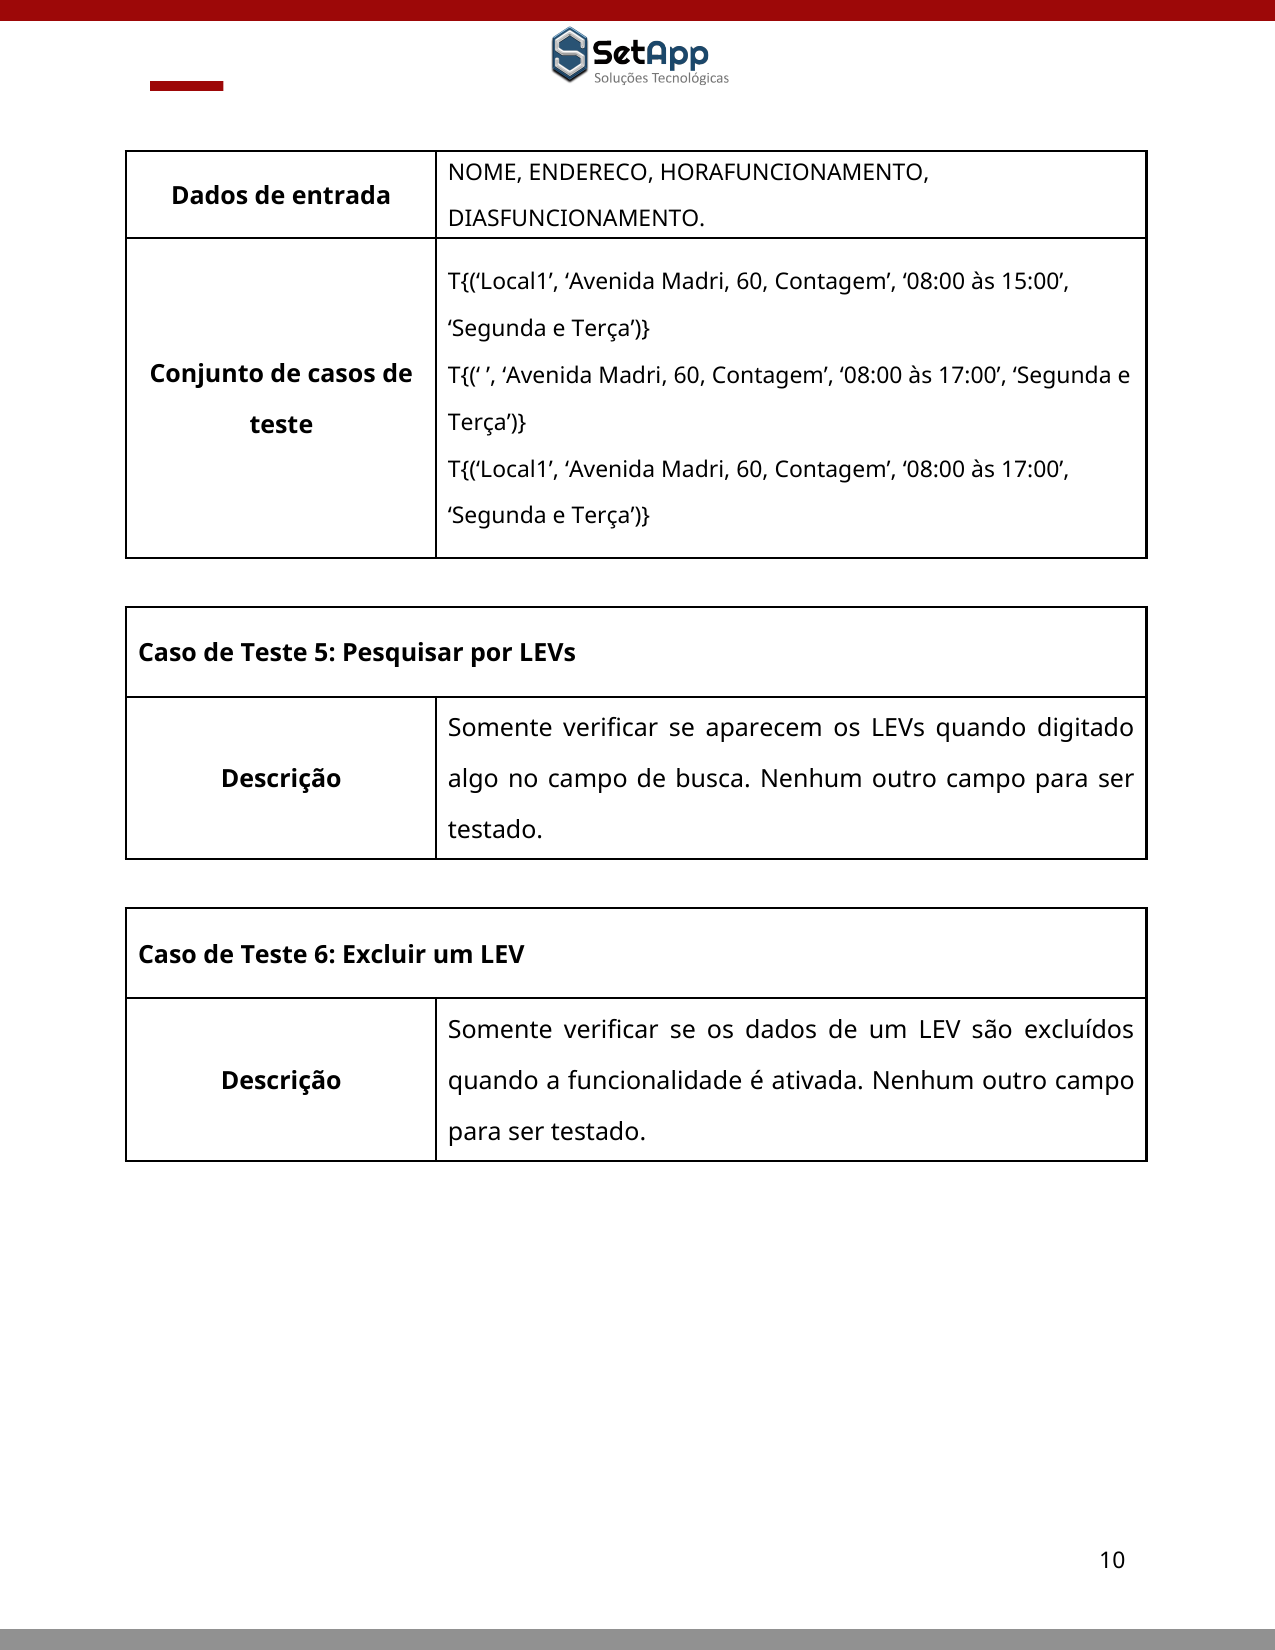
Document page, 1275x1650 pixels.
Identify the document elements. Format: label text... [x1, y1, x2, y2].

table_header Caso de Teste 5: Pesquisar por LEVs [127, 608, 1145, 696]
table_cell Descrição [127, 698, 435, 858]
table_cell Conjunto de casos de teste [127, 239, 435, 557]
picture [150, 81, 224, 91]
table_cell Dados de entrada [127, 152, 435, 237]
table_header Caso de Teste 6: Excluir um LEV [127, 909, 1145, 997]
table_cell Descrição [127, 999, 435, 1160]
picture [545, 25, 730, 88]
table_cell T{(‘Local1’, ‘Avenida Madri, 60, Contagem’, ‘08:00 às 15:00’, ‘Segunda e Terça’)} T{(‘ ’, ‘Avenida Madri, 60, Contagem’, ‘08:00 às 17:00’, ‘Segunda e Terça’)} T{(‘Local1’, ‘Avenida Madri, 60, Contagem’, ‘08:00 às 17:00’, ‘Segunda e Terça’)} [437, 239, 1145, 557]
picture [0, 0, 1275, 21]
table_cell Somente verificar se aparecem os LEVs quando digitado algo no campo de busca. Nenhum outro campo para ser testado. [437, 698, 1145, 858]
table_cell NOME, ENDERECO, HORAFUNCIONAMENTO, DIASFUNCIONAMENTO. [437, 152, 1145, 237]
table_cell Somente verificar se os dados de um LEV são excluídos quando a funcionalidade é ativada. Nenhum outro campo para ser testado. [437, 999, 1145, 1160]
picture [0, 1629, 1275, 1650]
